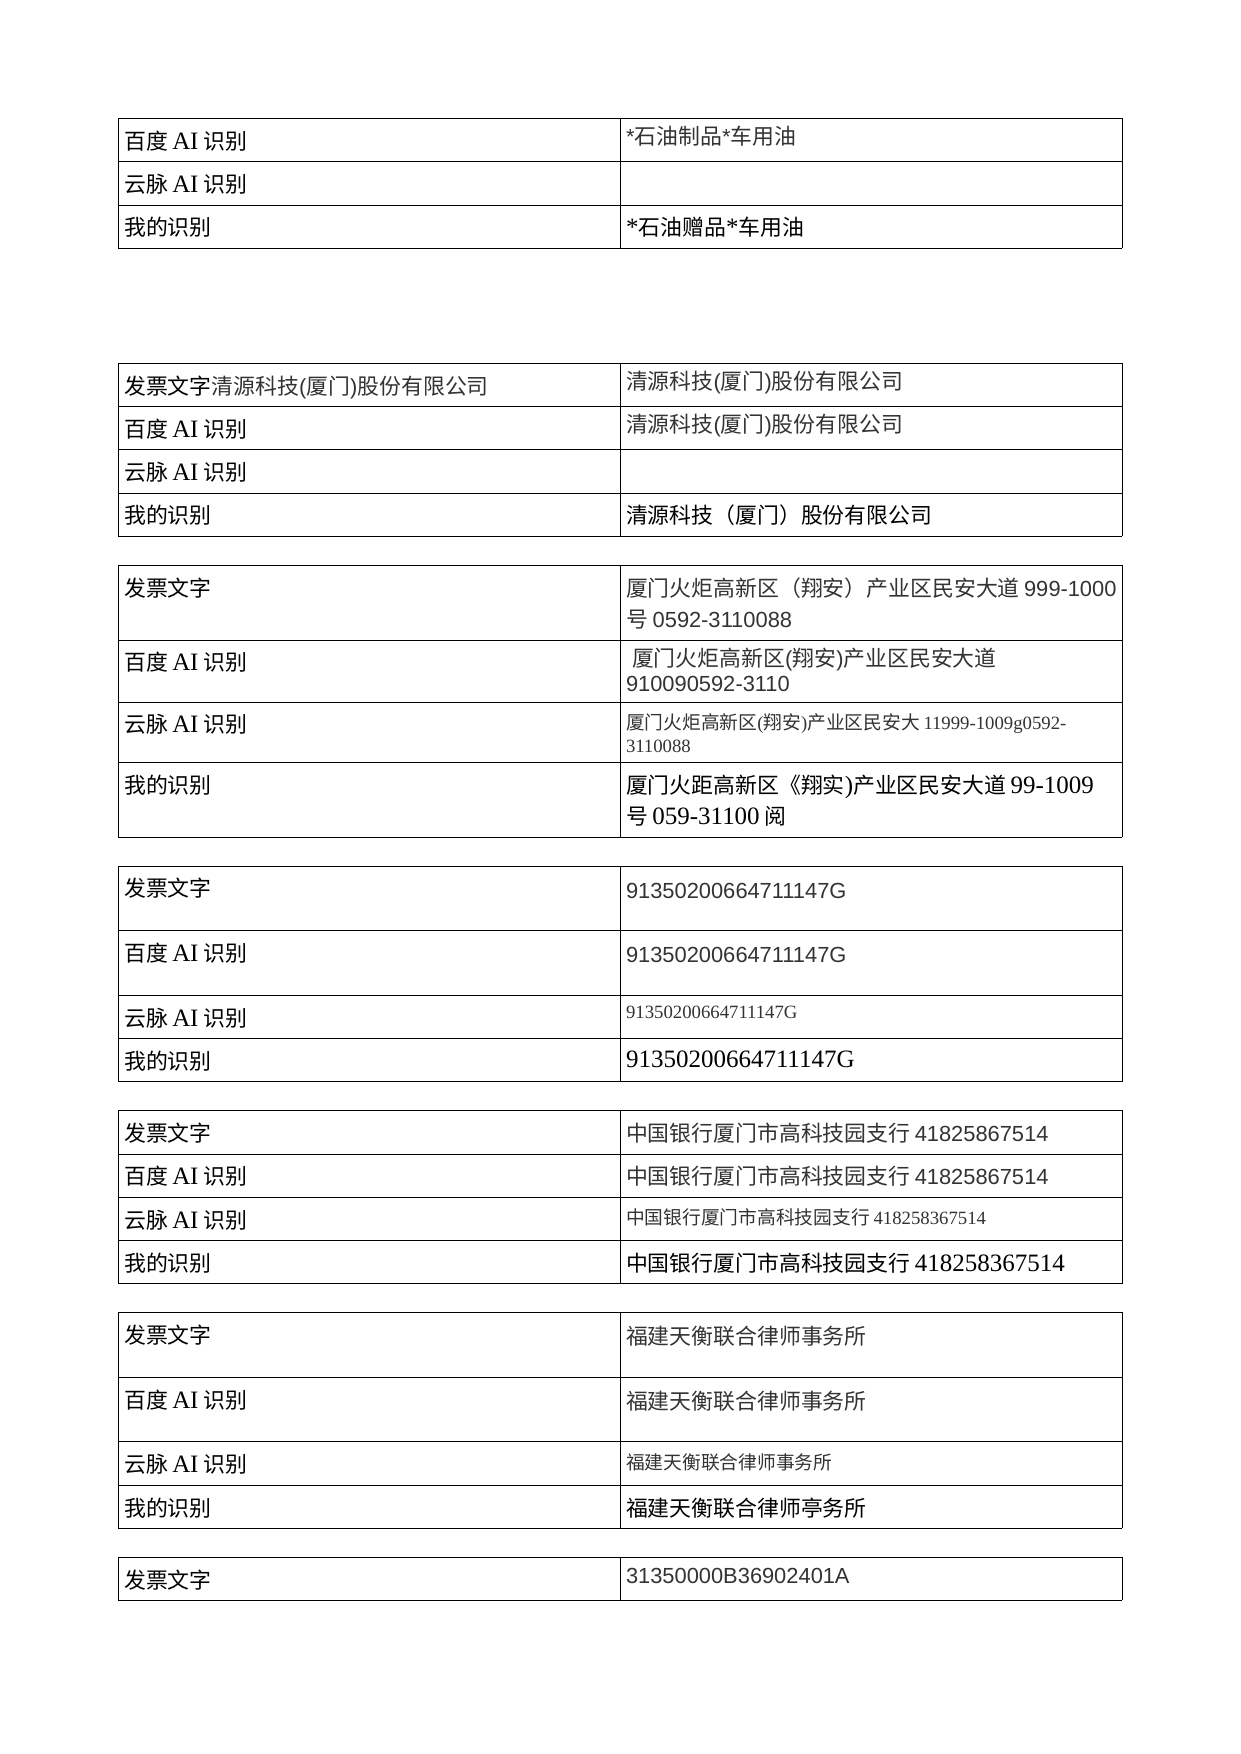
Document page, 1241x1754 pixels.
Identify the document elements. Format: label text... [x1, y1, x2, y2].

table_header 清源科技(厦门)股份有限公司 [621, 364, 1122, 406]
table_cell 厦门火炬高新区(翔安)产业区民安大11999-1009g0592-3110088 [621, 703, 1122, 762]
table_cell 中国银行厦门市高科技园支行41825867514 [621, 1155, 1122, 1197]
table_cell 百度AI识别 [119, 931, 620, 995]
table_header 中国银行厦门市高科技园支行41825867514 [621, 1111, 1122, 1153]
table_cell 百度AI识别 [119, 1155, 620, 1197]
table_cell 中国银行厦门市高科技园支行418258367514 [621, 1198, 1122, 1240]
table_cell 我的识别 [119, 1241, 620, 1283]
table_cell 云脉AI识别 [119, 450, 620, 493]
table_cell 我的识别 [119, 1039, 620, 1081]
table_cell 云脉AI识别 [119, 162, 620, 204]
table_header 发票文字 [119, 1111, 620, 1153]
table_cell 我的识别 [119, 1486, 620, 1528]
table_header 发票文字 [119, 566, 620, 639]
table_cell 我的识别 [119, 763, 620, 837]
table_cell 我的识别 [119, 206, 620, 248]
table_header 发票文字 [119, 1558, 620, 1600]
table_cell 云脉AI识别 [119, 996, 620, 1038]
table_cell 清源科技（厦门）股份有限公司 [621, 494, 1122, 536]
table_header 发票文字 [119, 867, 620, 930]
table_cell 91350200664711147G [621, 996, 1122, 1038]
table_cell 云脉AI识别 [119, 1442, 620, 1485]
table_cell [621, 450, 1122, 493]
table_header 厦门火炬高新区（翔安）产业区民安大道999-1000号 0592-3110088 [621, 566, 1122, 639]
table_cell 百度AI识别 [119, 407, 620, 449]
table_cell *石油制品*车用油 [621, 119, 1122, 161]
table_cell 百度AI识别 [119, 119, 620, 161]
table_header 91350200664711147G [621, 867, 1122, 930]
table_cell 百度AI识别 [119, 1378, 620, 1441]
table_cell 中国银行厦门市高科技园支行418258367514 [621, 1241, 1122, 1283]
table_cell 清源科技(厦门)股份有限公司 [621, 407, 1122, 449]
table_cell 福建天衡联合律师亭务所 [621, 1486, 1122, 1528]
table_cell 云脉AI识别 [119, 703, 620, 762]
table_cell 福建天衡联合律师事务所 [621, 1378, 1122, 1441]
table_cell [621, 162, 1122, 204]
table_cell 91350200664711147G [621, 1039, 1122, 1081]
table_cell 百度AI识别 [119, 641, 620, 702]
table_cell 厦门火距高新区《翔实)产业区民安大道99-1009号059-31100阅 [621, 763, 1122, 837]
table_cell 我的识别 [119, 494, 620, 536]
table_cell *石油赠品*车用油 [621, 206, 1122, 248]
table_cell 厦门火炬高新区(翔安)产业区民安大道910090592-3110 [621, 641, 1122, 702]
table_cell 福建天衡联合律师事务所 [621, 1442, 1122, 1485]
table_header 发票文字清源科技(厦门)股份有限公司 [119, 364, 620, 406]
table_cell 云脉AI识别 [119, 1198, 620, 1240]
table_header 31350000B36902401A [621, 1558, 1122, 1600]
table_header 福建天衡联合律师事务所 [621, 1313, 1122, 1377]
table_cell 91350200664711147G [621, 931, 1122, 995]
table_header 发票文字 [119, 1313, 620, 1377]
